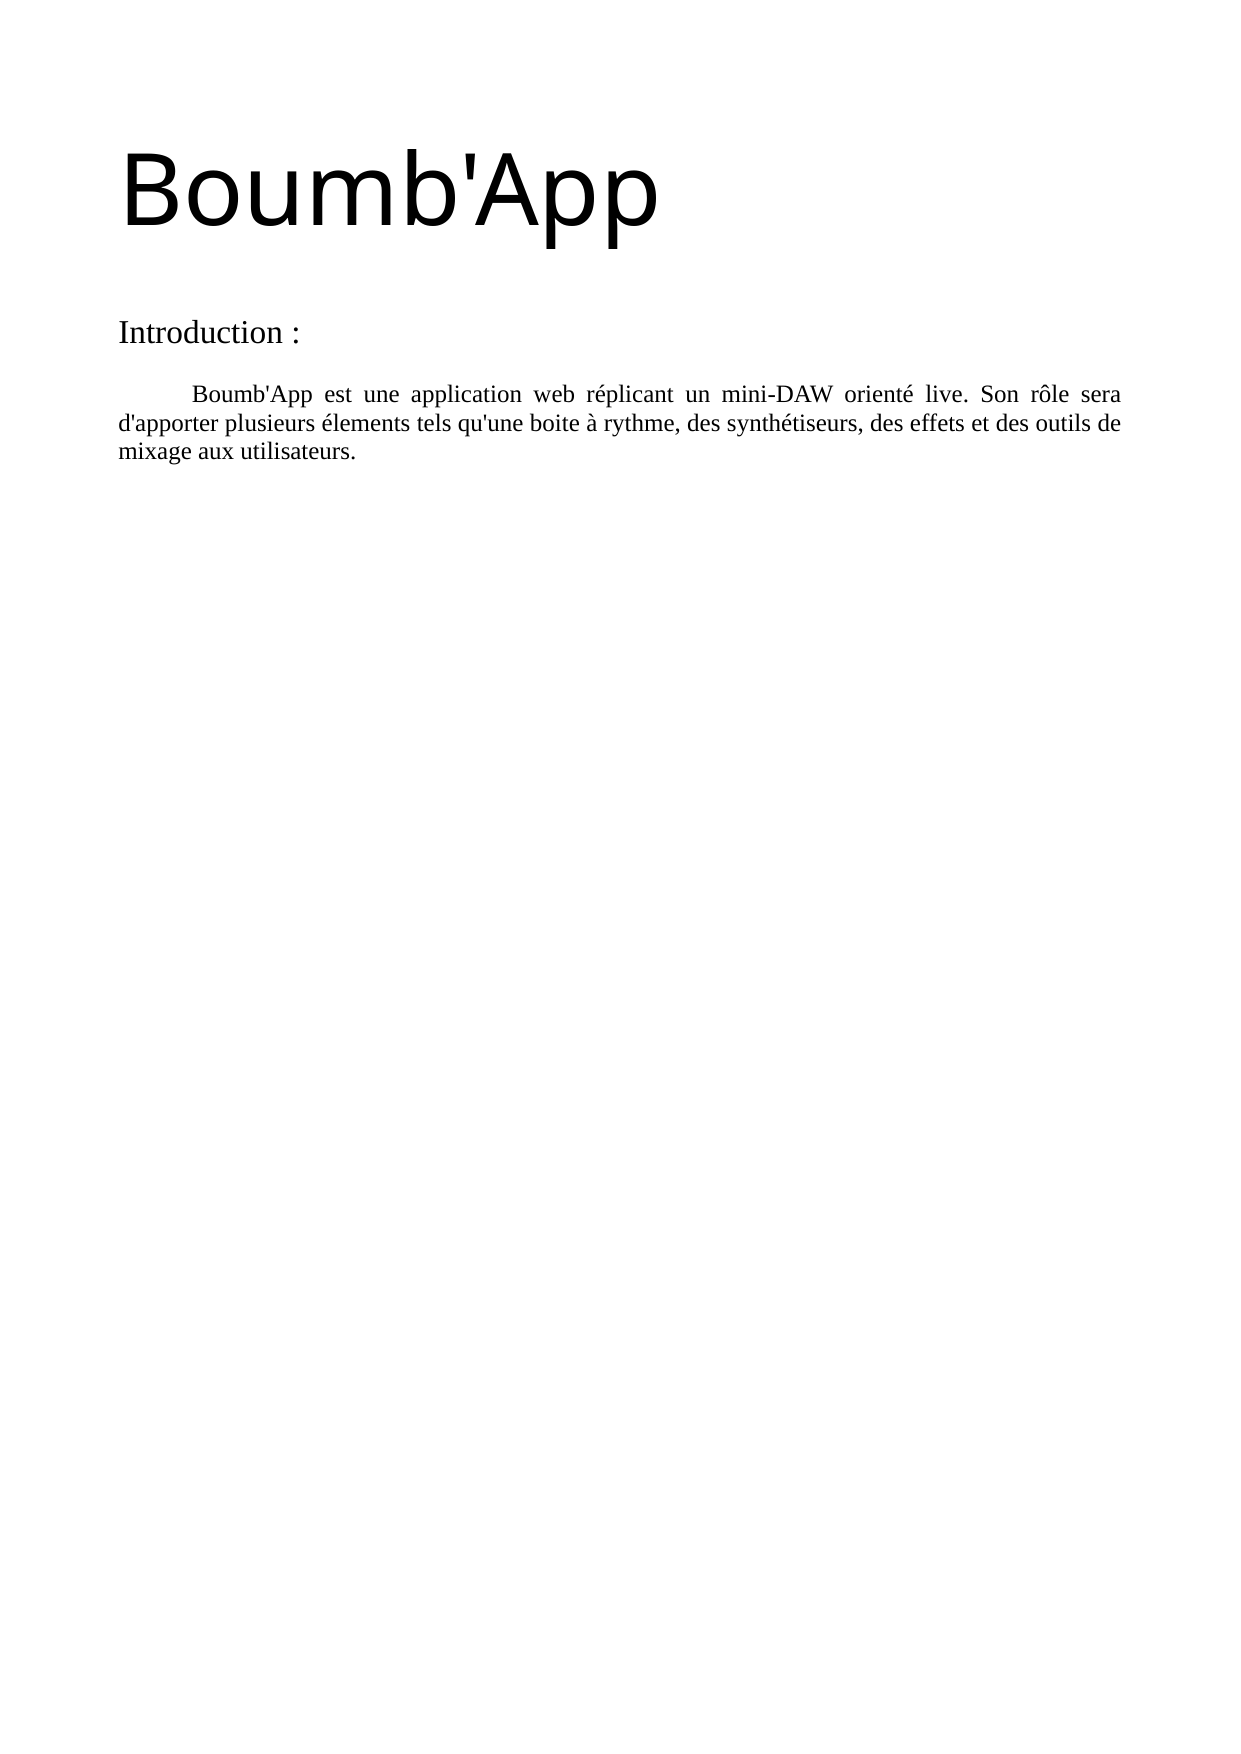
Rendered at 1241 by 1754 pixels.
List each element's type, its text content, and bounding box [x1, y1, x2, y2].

text Introduction : [118, 312, 1122, 350]
text Boumb'App est une application web réplicant un mini-DAW orienté live. Son rôle sera d'apporter plusieurs élements tels qu'une boite à rythme, des synthétiseurs, des effets et des outils de mixage aux utilisateurs. [118, 350, 1122, 465]
text Boumb'App [118, 118, 1122, 312]
